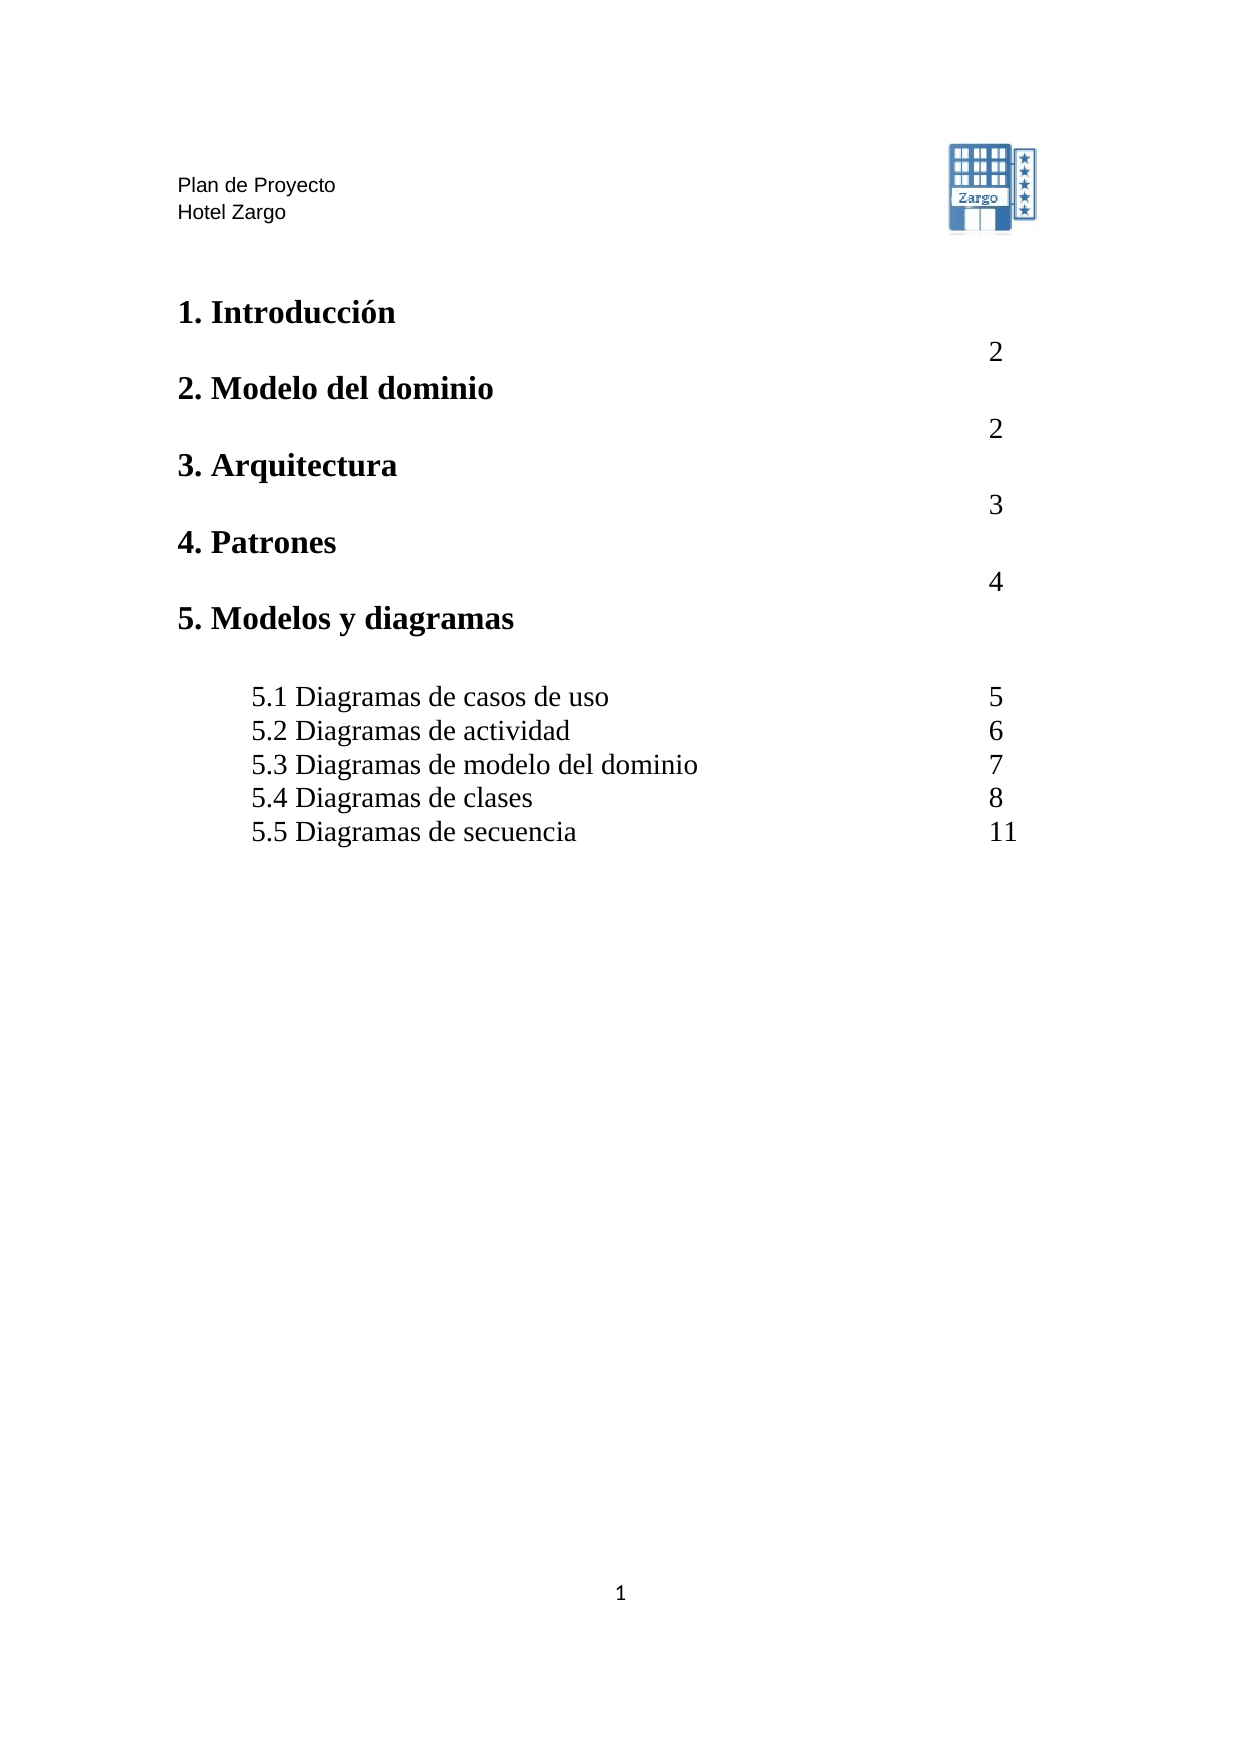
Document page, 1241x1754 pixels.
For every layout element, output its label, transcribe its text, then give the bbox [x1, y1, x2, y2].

text 5.3 Diagramas de modelo del dominio 7 5.4 Diagramas de clases 8 5.5 Diagramas de secuencia 11 [177, 747, 1063, 848]
text 1. Introducción 2 2. Modelo del dominio 2 3. Arquitectura 3 4. Patrones 4 5. Modelos y diagramas 5.1 Diagramas de casos de uso 5 5.2 Diagramas de actividad 6 [177, 253, 1063, 747]
picture [939, 135, 1045, 235]
